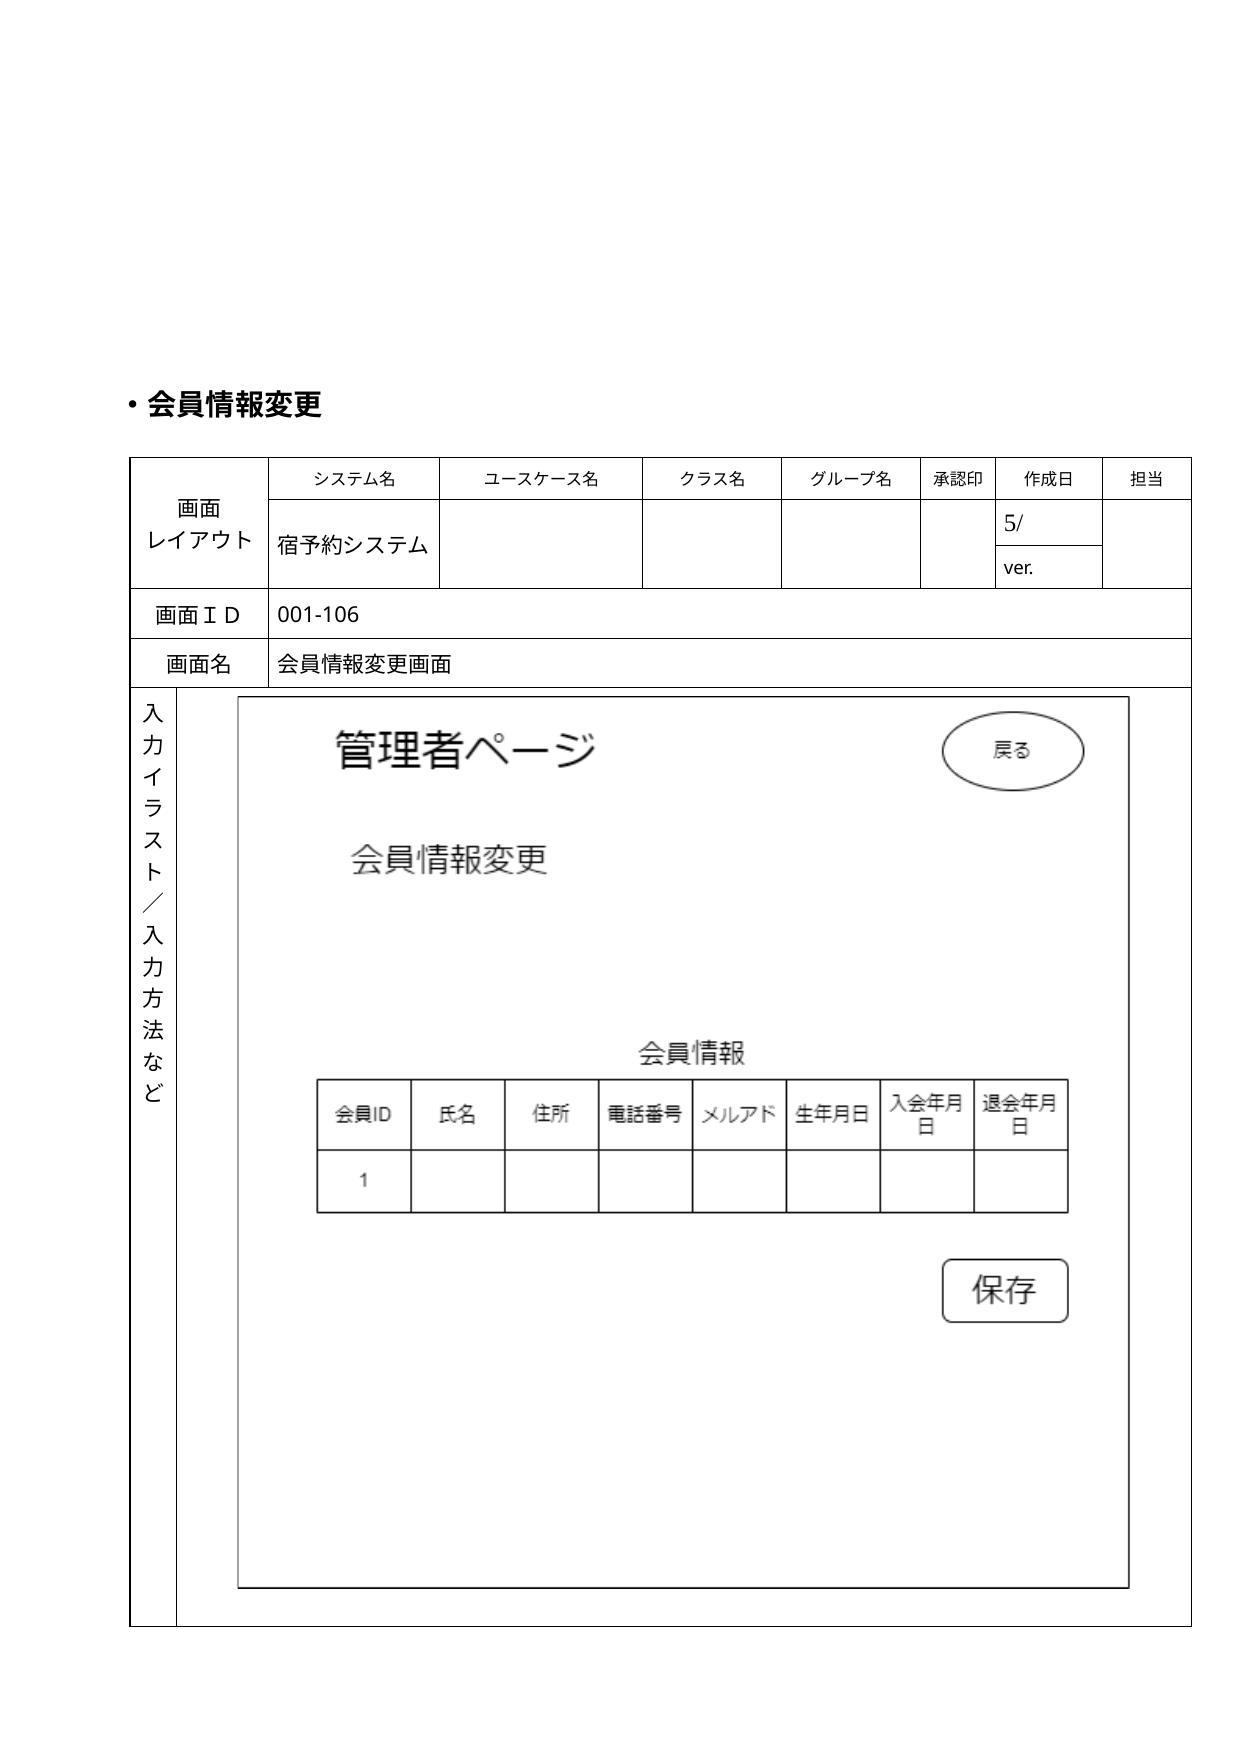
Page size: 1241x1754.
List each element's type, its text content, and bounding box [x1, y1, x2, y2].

table_cell 会員情報変更画面 [269, 639, 1191, 687]
table_cell [1103, 500, 1191, 588]
table_header クラス名 [643, 458, 781, 498]
table_header グループ名 [782, 458, 920, 498]
table_cell [921, 500, 995, 588]
table_cell [177, 688, 1191, 1626]
table_header システム名 [269, 458, 439, 498]
picture [237, 696, 1130, 1589]
table_cell 画面ＩＤ [131, 589, 268, 638]
table_cell 宿予約システム [269, 500, 439, 588]
table_cell 5/ [996, 500, 1102, 545]
table_cell ver. [996, 546, 1102, 588]
table_cell [782, 500, 920, 588]
table_cell 画面名 [131, 639, 268, 687]
text ・会員情報変更 [118, 381, 1122, 424]
table_header ユースケース名 [440, 458, 642, 498]
table_header 画面 レイアウト [131, 458, 268, 588]
table_cell [643, 500, 781, 588]
table_cell [440, 500, 642, 588]
table_cell 001-106 [269, 589, 1191, 638]
table_cell 入力イラスト／入力方法など [131, 688, 176, 1626]
table_header 承認印 [921, 458, 995, 498]
table_header 担当 [1103, 458, 1191, 498]
table_header 作成日 [996, 458, 1102, 498]
